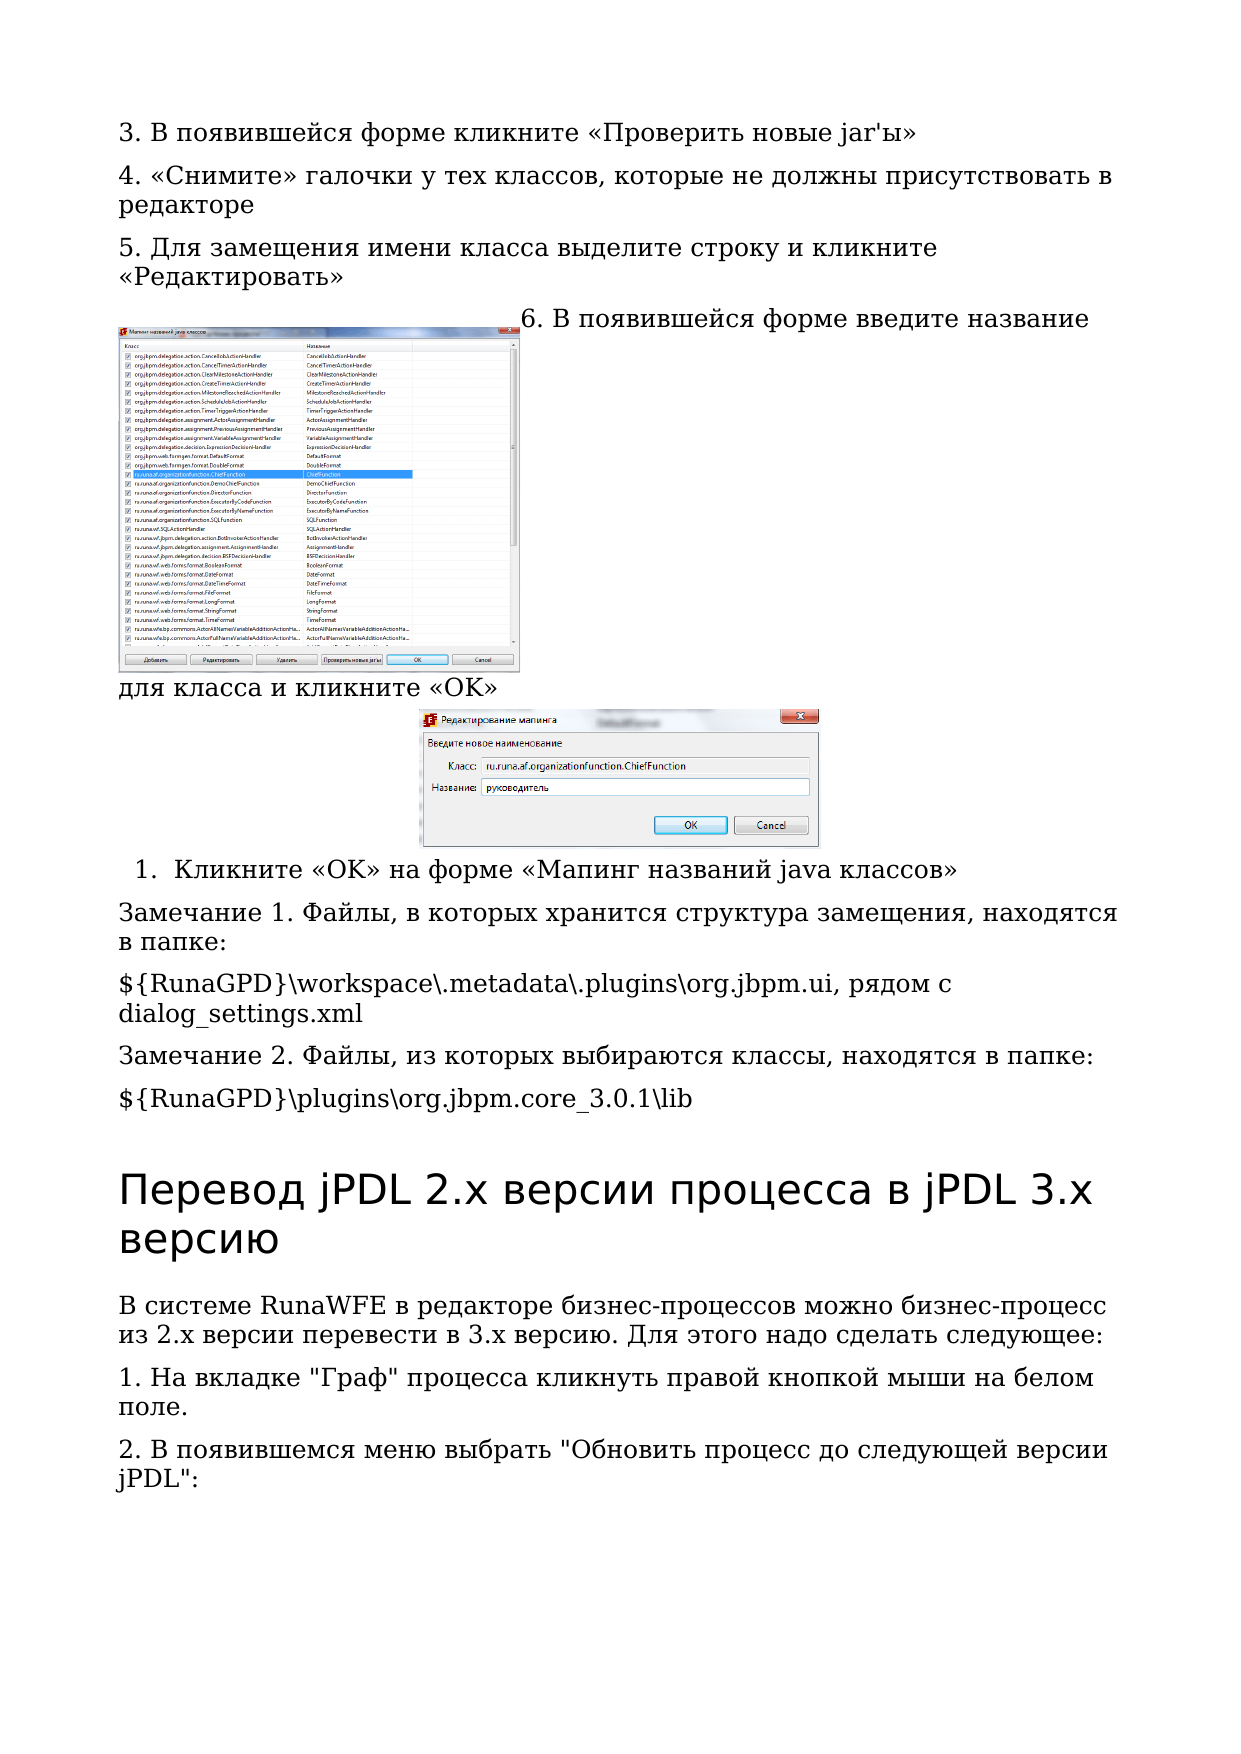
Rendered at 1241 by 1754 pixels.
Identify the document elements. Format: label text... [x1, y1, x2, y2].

picture [419, 709, 822, 849]
subtitle Перевод jPDL 2.x версии процесса в jPDL 3.x версию [118, 1166, 1122, 1263]
text ${RunaGPD}\workspace\.metadata\.plugins\org.jbpm.ui, рядом с dialog_settings.xml [118, 969, 1122, 1028]
text Замечание 2. Файлы, из которых выбираются классы, находятся в папке: [118, 1041, 1122, 1071]
text В системе RunaWFE в редакторе бизнес-процессов можно бизнес-процесс из 2.х версии перевести в 3.х версию. Для этого надо сделать следующее: [118, 1291, 1122, 1350]
list Кликните «OK» на форме «Мапинг названий java классов» [118, 855, 1122, 884]
text 1. На вкладке "Граф" процесса кликнуть правой кнопкой мыши на белом поле. [118, 1363, 1122, 1422]
picture [118, 327, 521, 673]
text 2. В появившемся меню выбрать "Обновить процесс до следующей версии jPDL": [118, 1435, 1122, 1493]
text 6. В появившейся форме введите название для класса и кликните «OK» [118, 304, 1122, 702]
text 4. «Снимите» галочки у тех классов, которые не должны присутствовать в редакторе [118, 161, 1122, 219]
text 5. Для замещения имени класса выделите строку и кликните «Редактировать» [118, 233, 1122, 291]
text 3. В появившейся форме кликните «Проверить новые jar'ы» [118, 118, 1122, 147]
text Замечание 1. Файлы, в которых хранится структура замещения, находятся в папке: [118, 898, 1122, 956]
text ${RunaGPD}\plugins\org.jbpm.core_3.0.1\lib [118, 1084, 1122, 1113]
